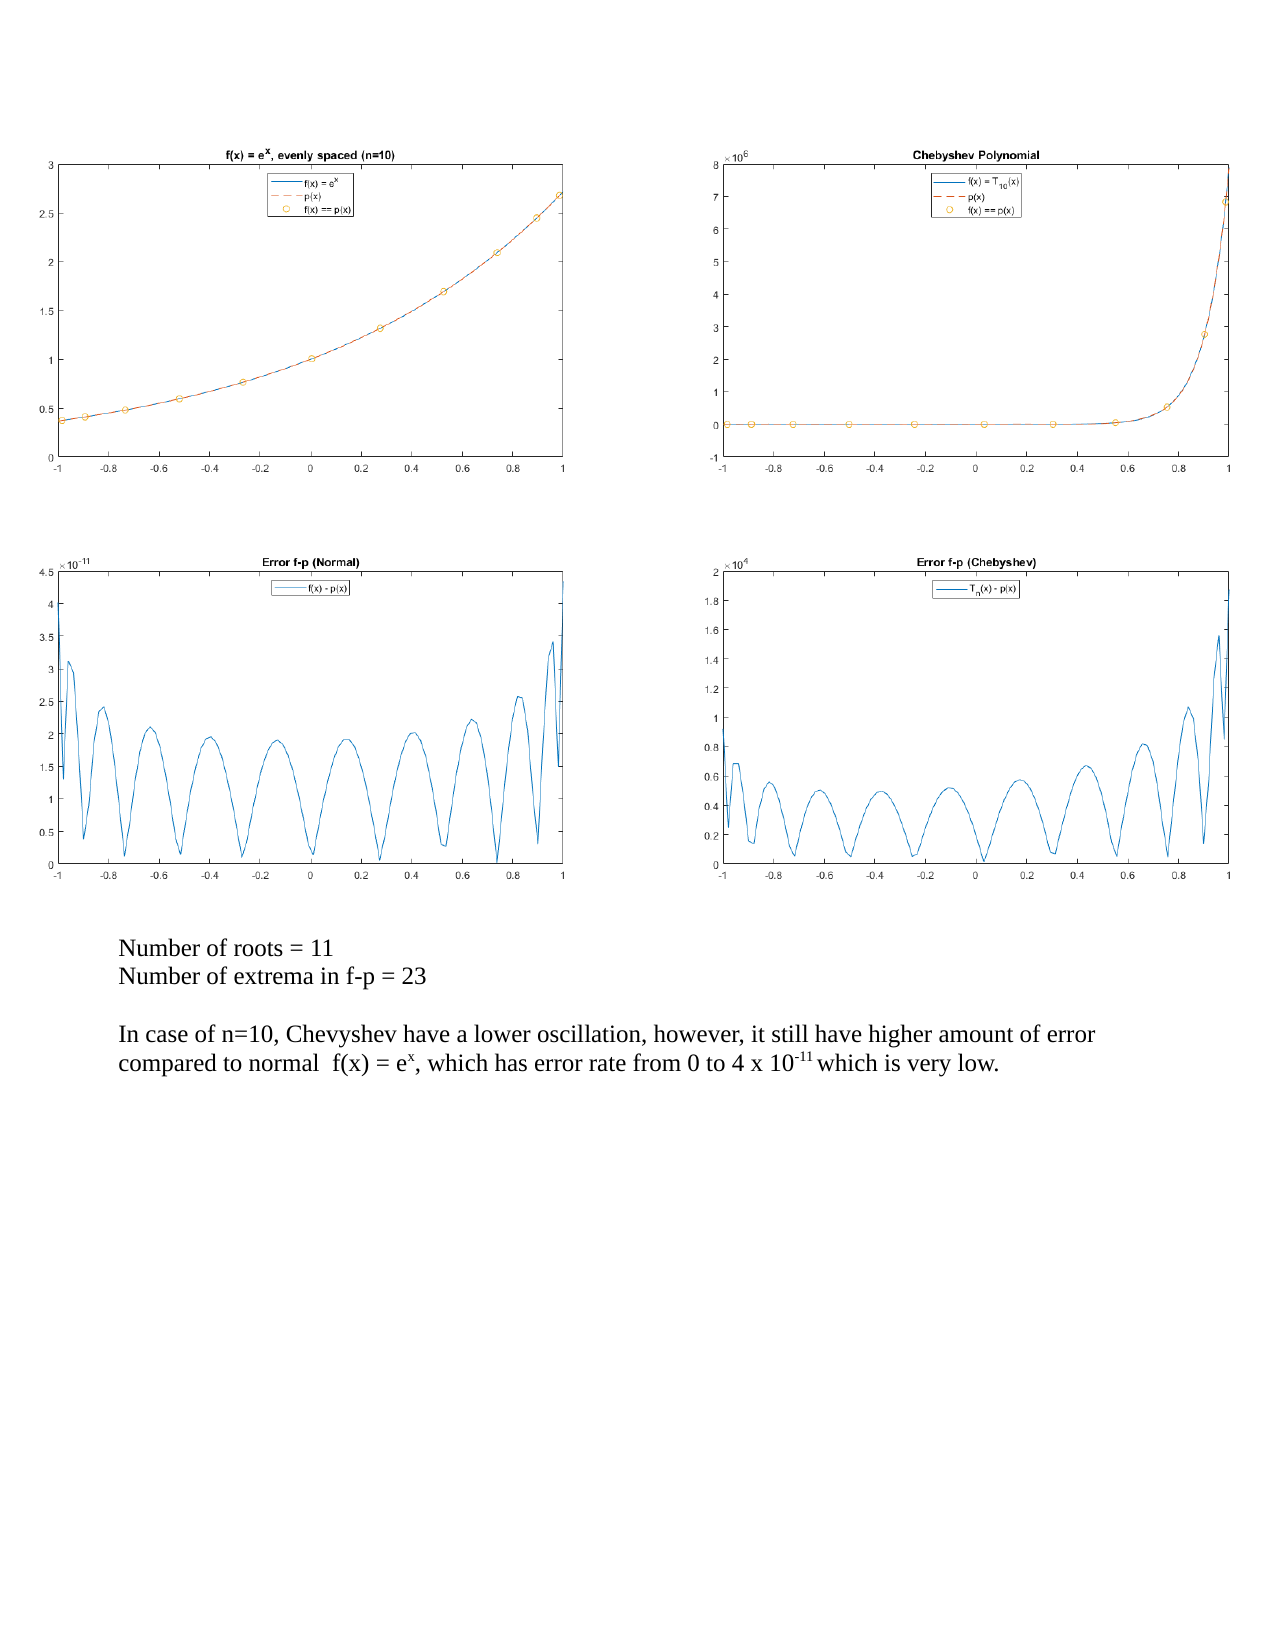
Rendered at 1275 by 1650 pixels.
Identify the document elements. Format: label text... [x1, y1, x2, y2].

text Number of roots = 11 [118, 933, 1157, 961]
text Number of extrema in f-p = 23 [118, 961, 1157, 990]
picture [17, 133, 1247, 904]
text In case of n=10, Chevyshev have a lower oscillation, however, it still have higher amount of error compared to normal f(x) = ex, which has error rate from 0 to 4 x 10-11 which is very low. [118, 1019, 1157, 1076]
